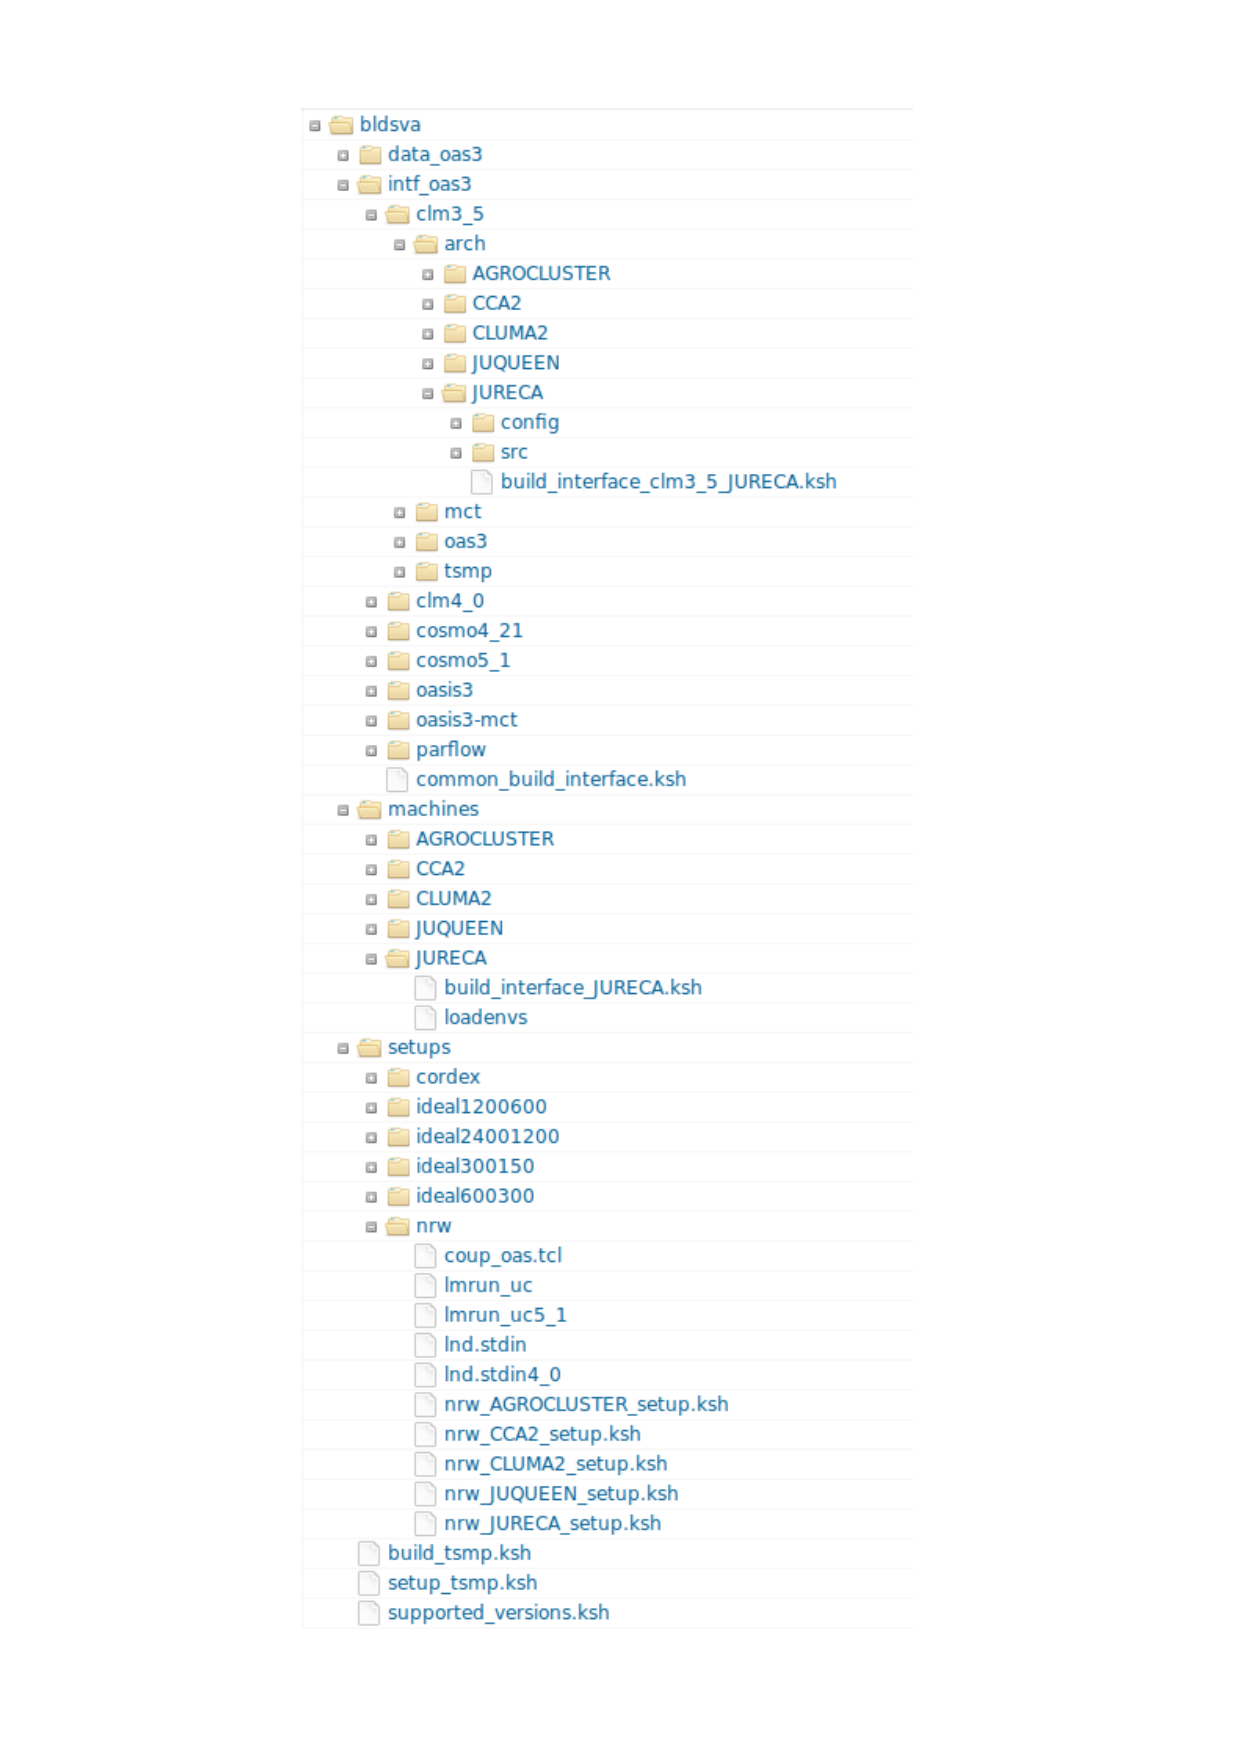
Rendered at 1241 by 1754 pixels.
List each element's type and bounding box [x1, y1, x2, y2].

picture [294, 108, 913, 1640]
